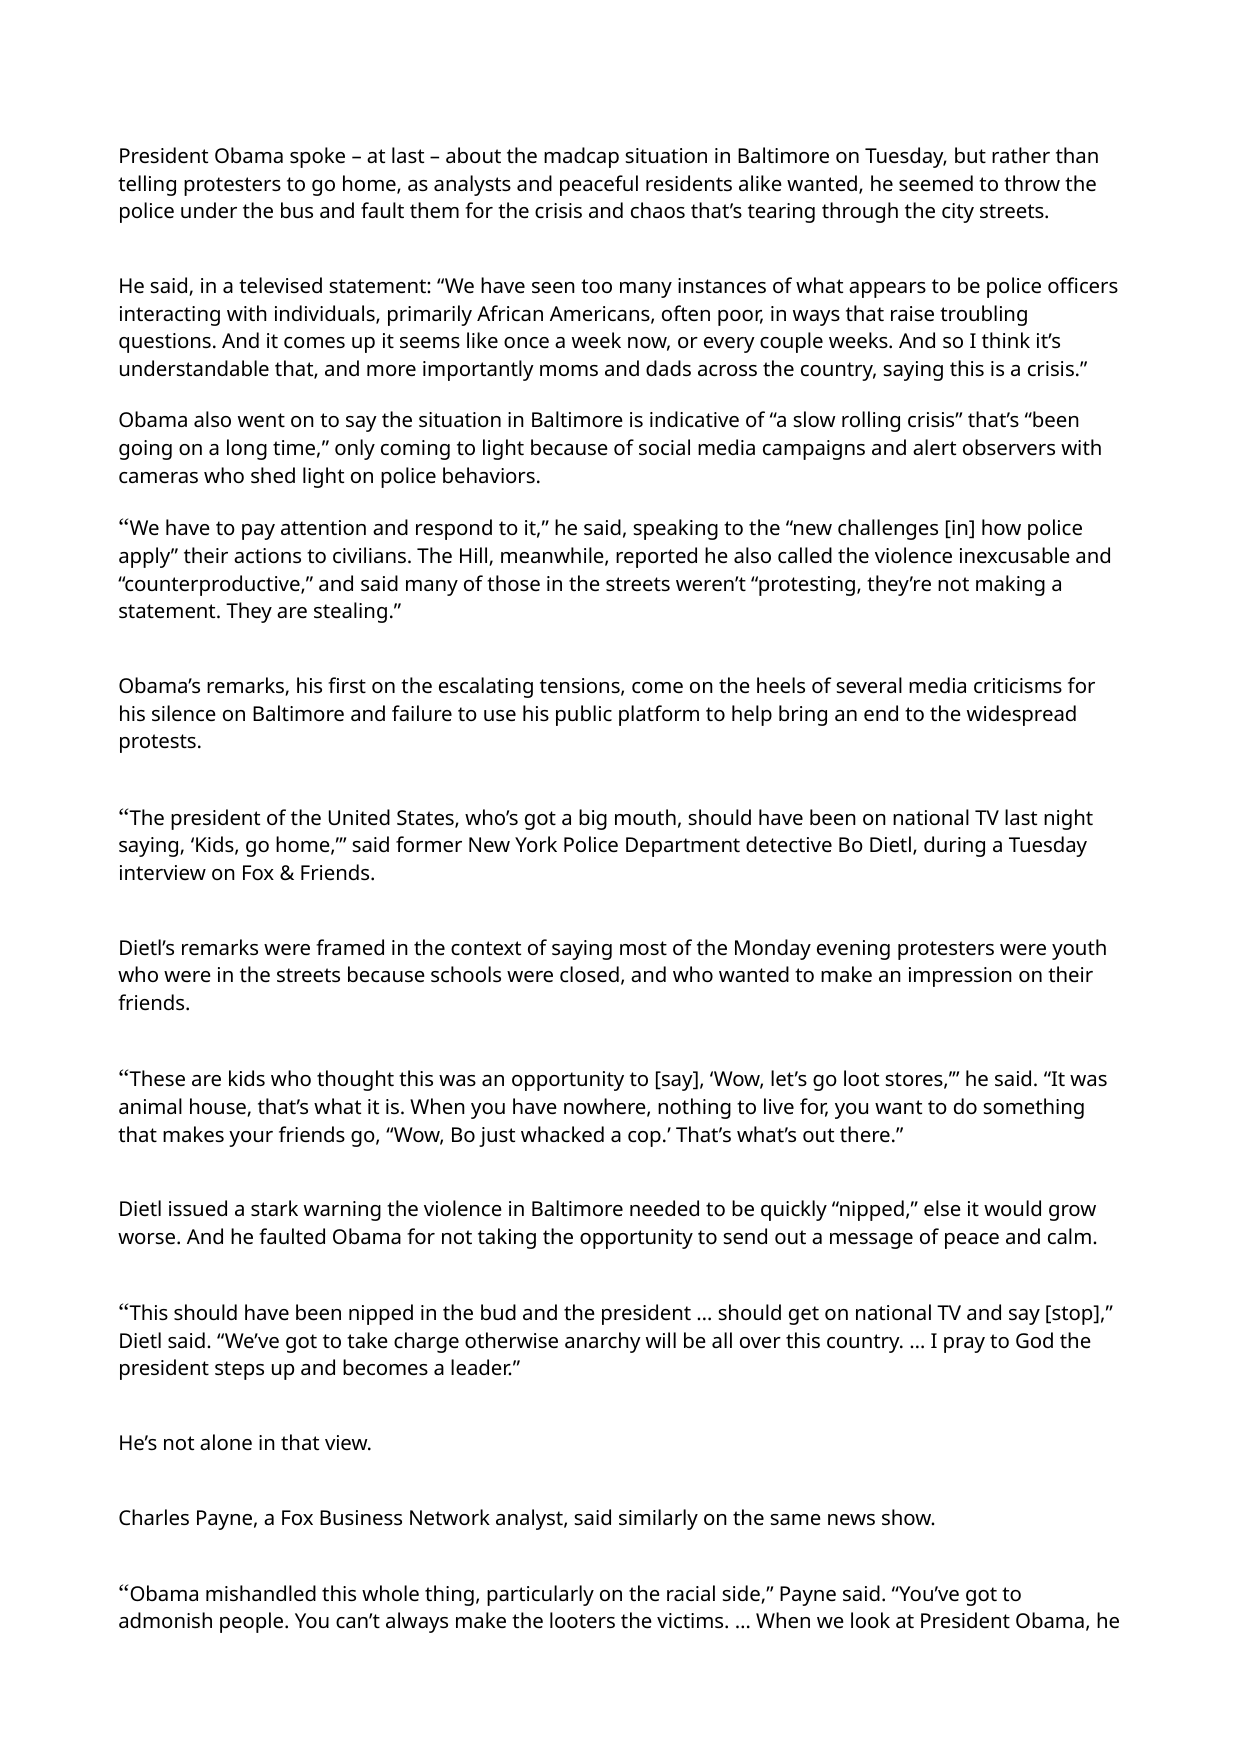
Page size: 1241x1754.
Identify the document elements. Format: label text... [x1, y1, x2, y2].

text Dietl issued a stark warning the violence in Baltimore needed to be quickly “nipped,” else it would grow worse. And he faulted Obama for not taking the opportunity to send out a message of peace and calm. [118, 1195, 1122, 1250]
text “These are kids who thought this was an opportunity to [say], ‘Wow, let’s go loot stores,’” he said. “It was animal house, that’s what it is. When you have nowhere, nothing to live for, you want to do something that makes your friends go, “Wow, Bo just whacked a cop.’ That’s what’s out there.” [118, 1063, 1122, 1148]
text “Obama mishandled this whole thing, particularly on the racial side,” Payne said. “You’ve got to admonish people. You can’t always make the looters the victims. … When we look at President Obama, he [118, 1578, 1122, 1635]
text “The president of the United States, who’s got a big mouth, should have been on national TV last night saying, ‘Kids, go home,’” said former New York Police Department detective Bo Dietl, during a Tuesday interview on Fox & Friends. [118, 802, 1122, 886]
text He said, in a televised statement: “We have seen too many instances of what appears to be police officers interacting with individuals, primarily African Americans, often poor, in ways that raise troubling questions. And it comes up it seems like once a week now, or every couple weeks. And so I think it’s understandable that, and more importantly moms and dads across the country, saying this is a crisis.” [118, 272, 1122, 382]
text Obama also went on to say the situation in Baltimore is indicative of “a slow rolling crisis” that’s “been going on a long time,” only coming to light because of social media campaigns and alert observers with cameras who shed light on police behaviors. [118, 406, 1122, 489]
text “This should have been nipped in the bud and the president … should get on national TV and say [stop],” Dietl said. “We’ve got to take charge otherwise anarchy will be all over this country. … I pray to God the president steps up and becomes a leader.” [118, 1297, 1122, 1382]
text Obama’s remarks, his first on the escalating tensions, come on the heels of several media criticisms for his silence on Baltimore and failure to use his public platform to help bring an end to the widespread protests. [118, 672, 1122, 755]
text He’s not alone in that view. [118, 1429, 1122, 1456]
text “We have to pay attention and respond to it,” he said, speaking to the “new challenges [in] how police apply” their actions to civilians. The Hill, meanwhile, reported he also called the violence inexcusable and “counterproductive,” and said many of those in the streets weren’t “protesting, they’re not making a statement. They are stealing.” [118, 512, 1122, 625]
text Charles Payne, a Fox Business Network analyst, said similarly on the same news show. [118, 1503, 1122, 1531]
text President Obama spoke – at last – about the madcap situation in Baltimore on Tuesday, but rather than telling protesters to go home, as analysts and peaceful residents alike wanted, he seemed to throw the police under the bus and fault them for the crisis and chaos that’s tearing through the city streets. [118, 142, 1122, 225]
text Dietl’s remarks were framed in the context of saying most of the Monday evening protesters were youth who were in the streets because schools were closed, and who wanted to make an impression on their friends. [118, 933, 1122, 1016]
